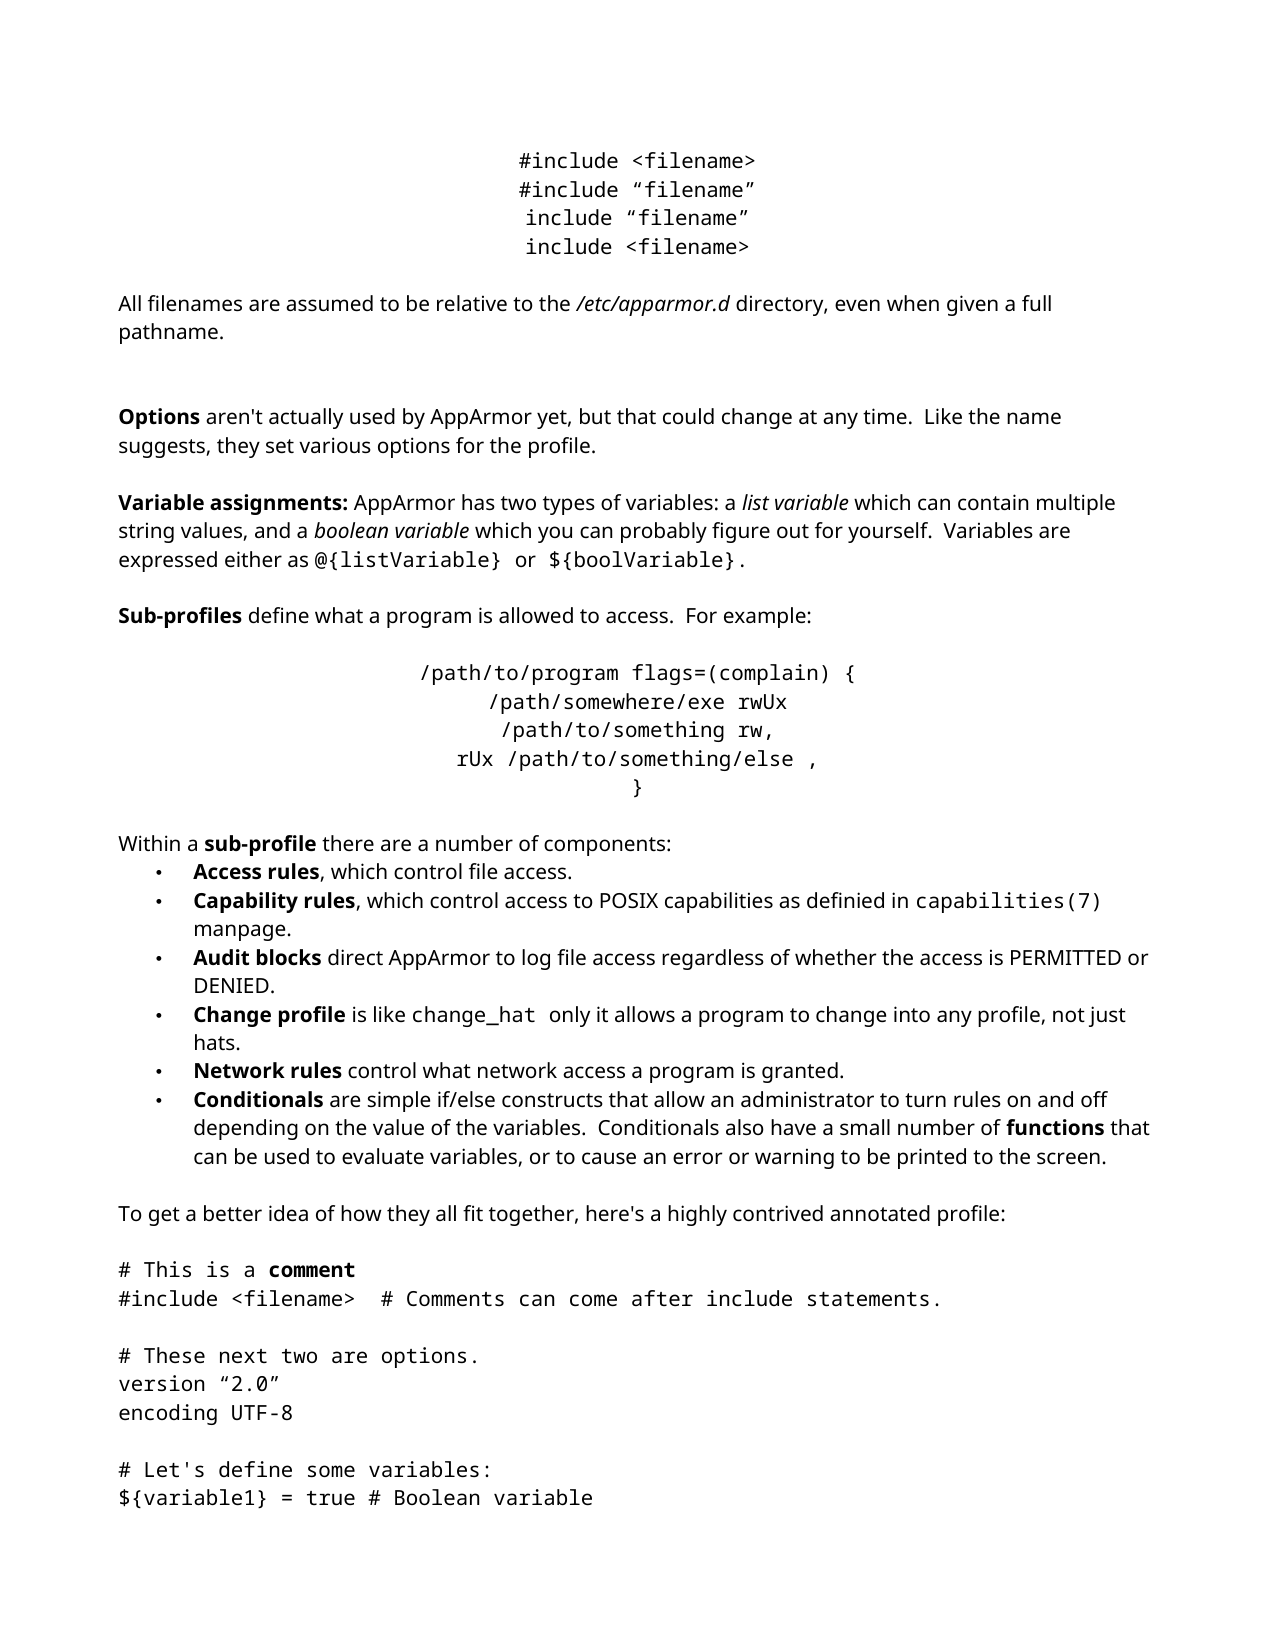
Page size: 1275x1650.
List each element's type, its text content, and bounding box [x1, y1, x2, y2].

text include “filename” [118, 203, 1157, 232]
list Conditionals are simple if/else constructs that allow an administrator to turn rules on and off depending on the value of the variables. Conditionals also have a small number of functions that can be used to evaluate variables, or to cause an error or warning to be printed to the screen. [156, 1085, 1157, 1170]
text Options aren't actually used by AppArmor yet, but that could change at any time. Like the name suggests, they set various options for the profile. [118, 402, 1157, 459]
text } [118, 772, 1157, 801]
text /path/somewhere/exe rwUx [118, 687, 1157, 715]
text Sub-profiles define what a program is allowed to access. For example: [118, 602, 1157, 630]
text To get a better idea of how they all fit together, here's a highly contrived annotated profile: [118, 1199, 1157, 1227]
text #include <filename> # Comments can come after include statements. [118, 1284, 1157, 1312]
text ${variable1} = true # Boolean variable [118, 1483, 1157, 1512]
list Access rules, which control file access. [156, 857, 1157, 886]
list Network rules control what network access a program is granted. [156, 1057, 1157, 1085]
text include <filename> [118, 232, 1157, 260]
text # Let's define some variables: [118, 1455, 1157, 1483]
text Variable assignments: AppArmor has two types of variables: a list variable which can contain multiple string values, and a boolean variable which you can probably figure out for yourself. Variables are expressed either as @{listVariable} or ${boolVariable}. [118, 488, 1157, 573]
text /path/to/something rw, [118, 715, 1157, 744]
text /path/to/program flags=(complain) { [118, 658, 1157, 687]
text All filenames are assumed to be relative to the /etc/apparmor.d directory, even when given a full pathname. [118, 289, 1157, 346]
list Change profile is like change_hat only it allows a program to change into any profile, not just hats. [156, 1000, 1157, 1057]
text rUx /path/to/something/else , [118, 744, 1157, 772]
list Capability rules, which control access to POSIX capabilities as definied in capabilities(7) manpage. [156, 886, 1157, 943]
list Audit blocks direct AppArmor to log file access regardless of whether the access is PERMITTED or DENIED. [156, 943, 1157, 1000]
text # This is a comment [118, 1256, 1157, 1284]
text Within a sub-profile there are a number of components: [118, 829, 1157, 857]
text #include “filename” [118, 175, 1157, 203]
text encoding UTF-8 [118, 1398, 1157, 1426]
text # These next two are options. [118, 1341, 1157, 1369]
text version “2.0” [118, 1369, 1157, 1398]
text #include <filename> [118, 147, 1157, 175]
